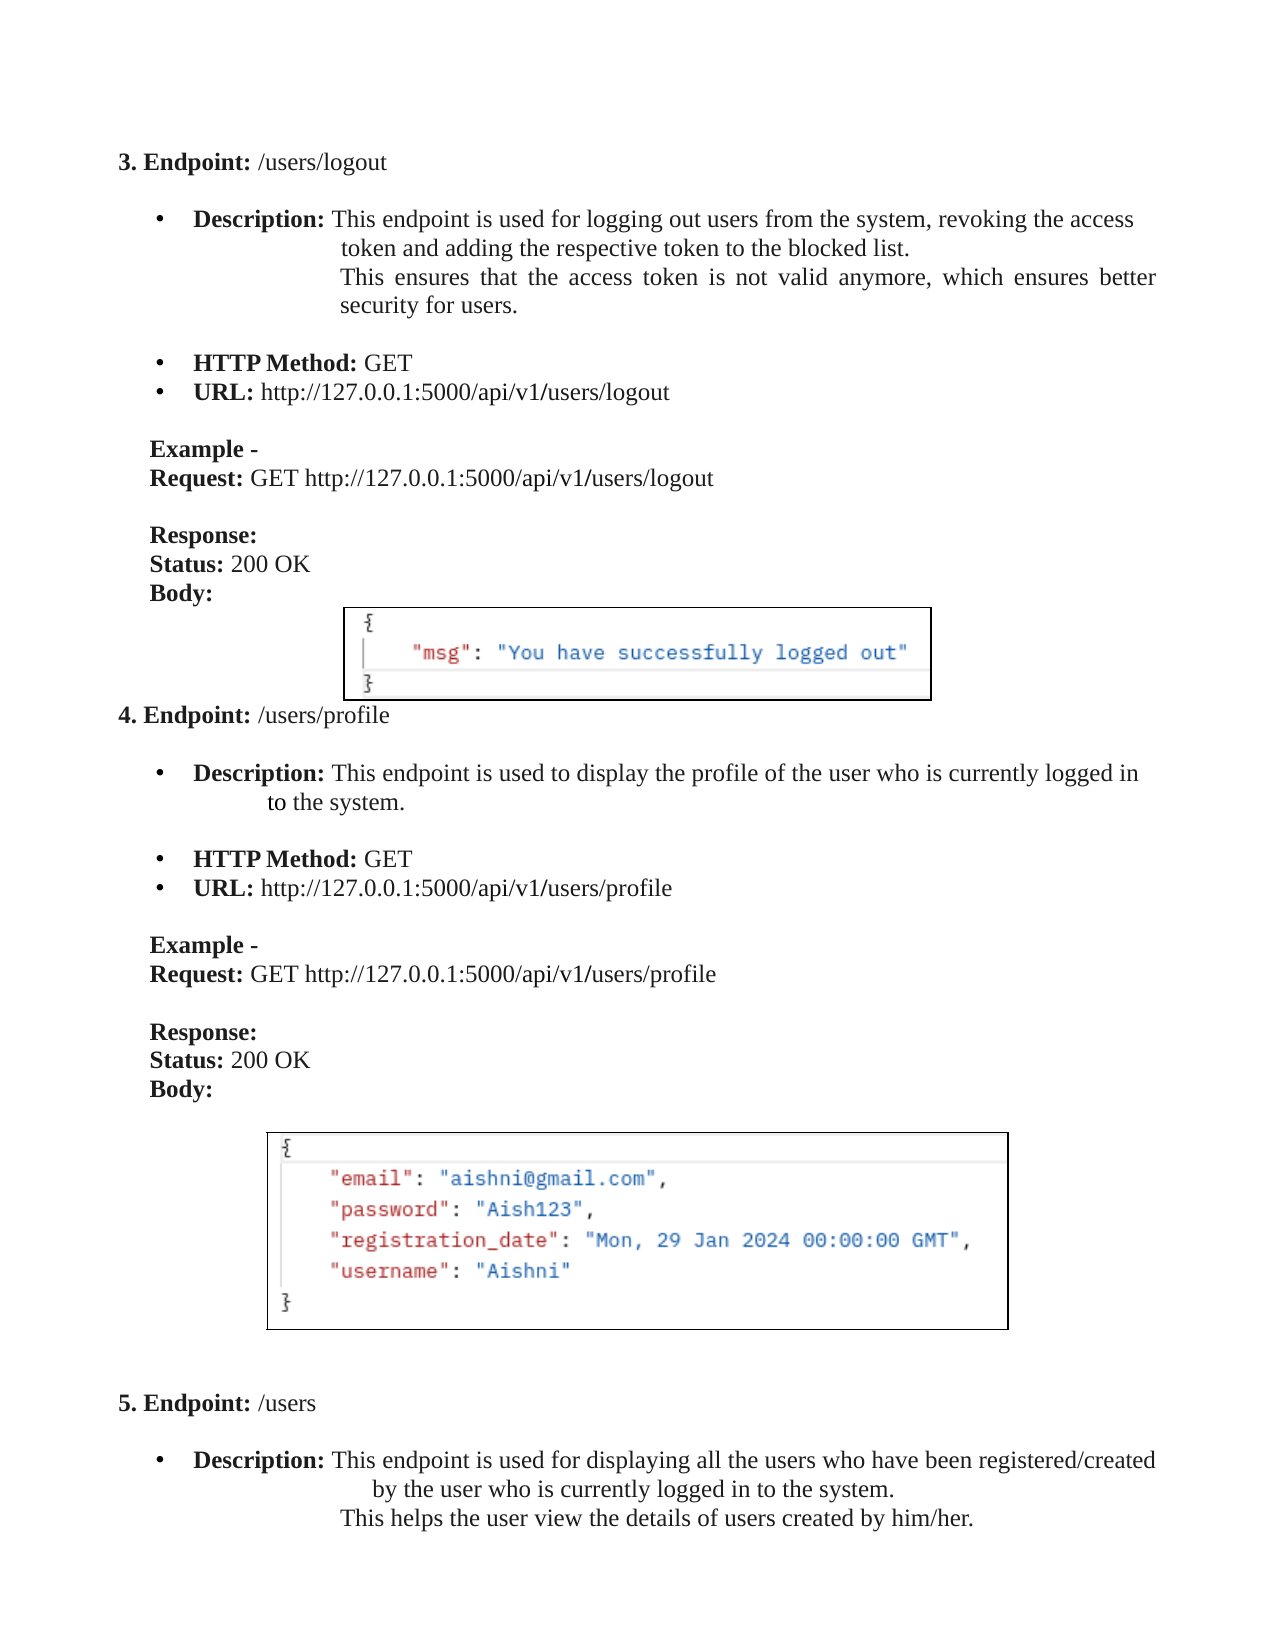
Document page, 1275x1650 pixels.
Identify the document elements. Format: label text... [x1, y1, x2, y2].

list URL: http://127.0.0.1:5000/api/v1/users/logout [156, 377, 1157, 406]
picture [345, 608, 930, 699]
text Example - [118, 931, 1157, 959]
text Example - [118, 434, 1157, 463]
list HTTP Method: GET [156, 348, 1157, 377]
list Description: This endpoint is used to display the profile of the user who is currently logged in to the system. [156, 758, 1157, 816]
text This ensures that the access token is not valid anymore, which ensures better security for users. [340, 262, 1157, 319]
text Status: 200 OK [118, 549, 1157, 578]
list Description: This endpoint is used for logging out users from the system, revoking the access token and adding the respective token to the blocked list. [156, 204, 1157, 262]
text This helps the user view the details of users created by him/her. [266, 1503, 1157, 1532]
text Response: [118, 521, 1157, 549]
text 4. Endpoint: /users/profile [118, 701, 1157, 729]
picture [268, 1133, 1007, 1329]
text Body: [118, 578, 1157, 607]
text 3. Endpoint: /users/logout [118, 147, 1157, 176]
list URL: http://127.0.0.1:5000/api/v1/users/profile [156, 873, 1157, 902]
list Description: This endpoint is used for displaying all the users who have been registered/created by the user who is currently logged in to the system. [156, 1445, 1157, 1503]
text 5. Endpoint: /users [118, 1388, 1157, 1417]
text Body: [118, 1074, 1157, 1103]
list HTTP Method: GET [156, 844, 1157, 873]
text Status: 200 OK [118, 1046, 1157, 1074]
text Request: GET http://127.0.0.1:5000/api/v1/users/profile [118, 959, 1157, 988]
text Request: GET http://127.0.0.1:5000/api/v1/users/logout [118, 463, 1157, 492]
text Response: [118, 1017, 1157, 1046]
